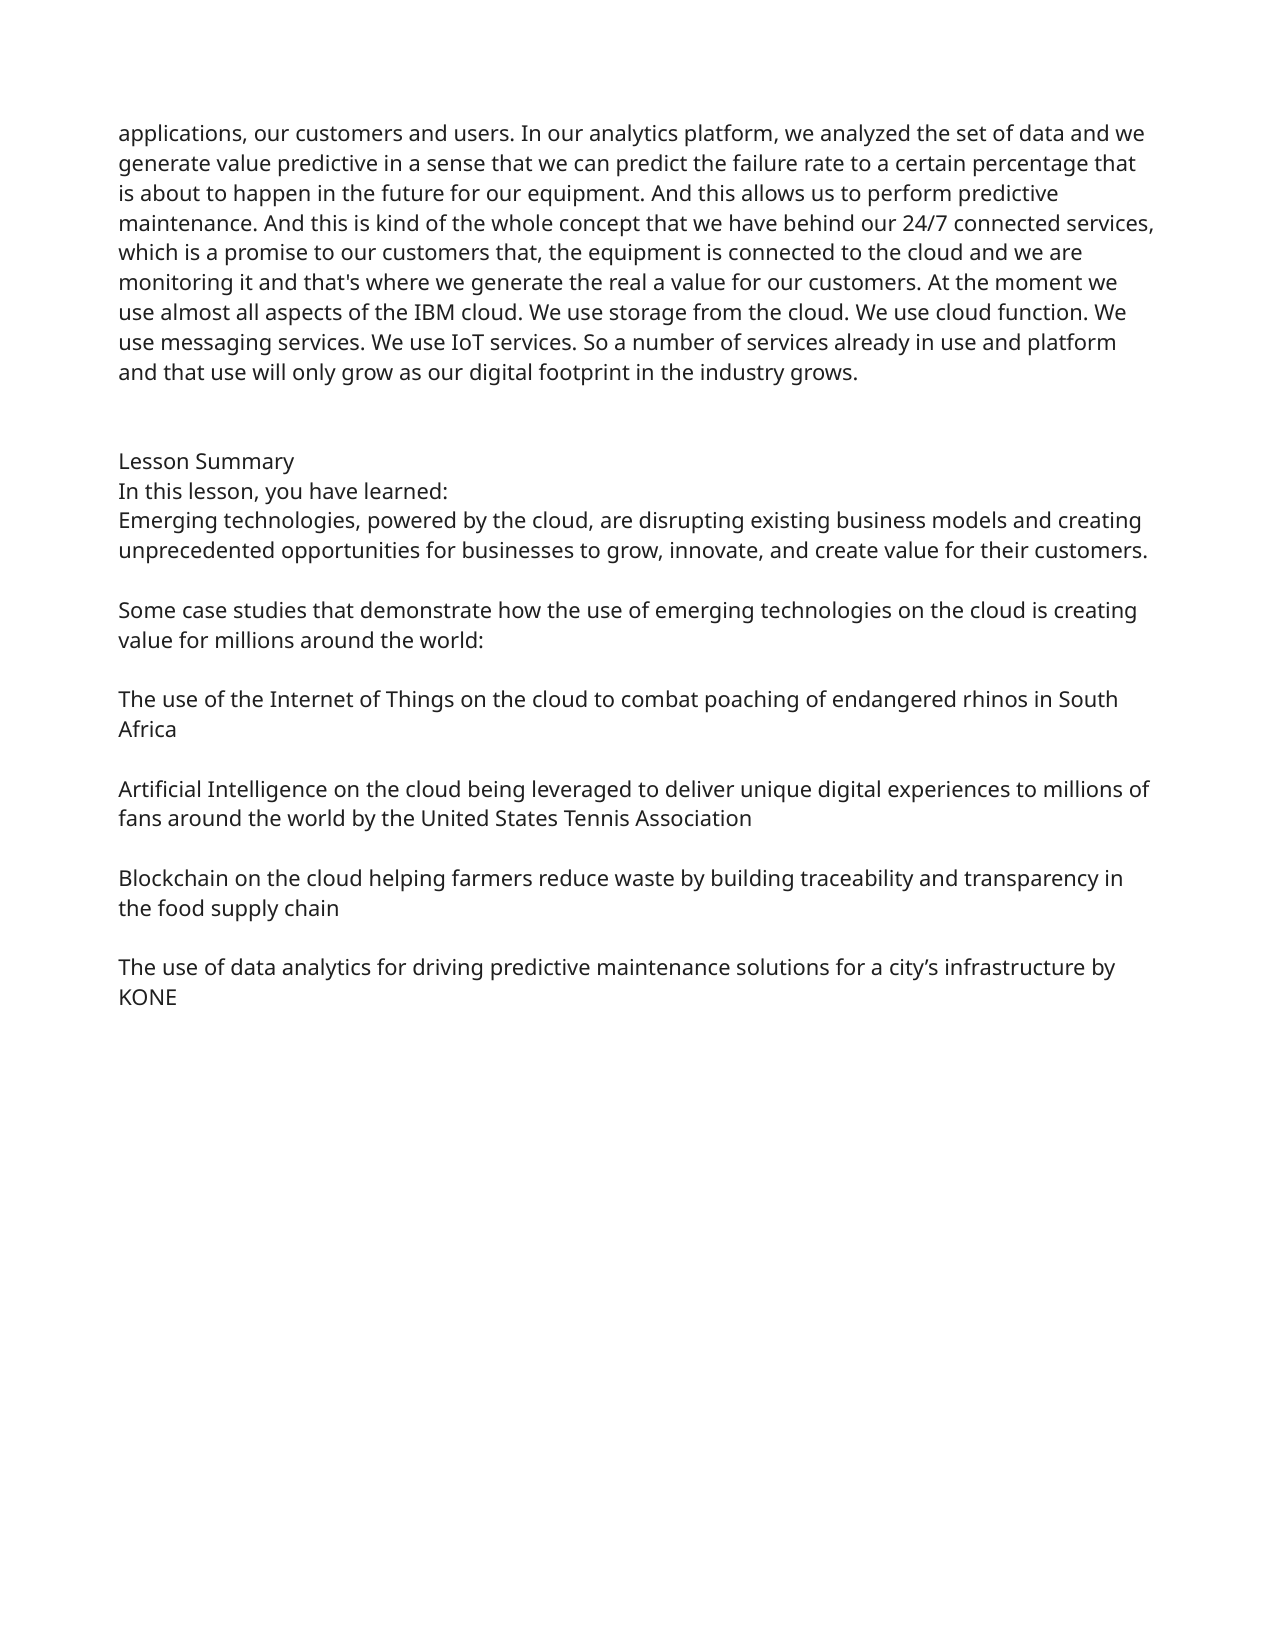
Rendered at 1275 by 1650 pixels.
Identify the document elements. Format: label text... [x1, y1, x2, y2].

text Blockchain on the cloud helping farmers reduce waste by building traceability and transparency in the food supply chain [118, 863, 1157, 922]
text In this lesson, you have learned: [118, 476, 1157, 505]
text Artificial Intelligence on the cloud being leveraged to deliver unique digital experiences to millions of fans around the world by the United States Tennis Association [118, 773, 1157, 833]
text applications, our customers and users. In our analytics platform, we analyzed the set of data and we generate value predictive in a sense that we can predict the failure rate to a certain percentage that is about to happen in the future for our equipment. And this allows us to perform predictive maintenance. And this is kind of the whole concept that we have behind our 24/7 connected services, which is a promise to our customers that, the equipment is connected to the cloud and we are monitoring it and that's where we generate the real a value for our customers. At the moment we use almost all aspects of the IBM cloud. We use storage from the cloud. We use cloud function. We use messaging services. We use IoT services. So a number of services already in use and platform and that use will only grow as our digital footprint in the industry grows. [118, 118, 1157, 386]
text The use of the Internet of Things on the cloud to combat poaching of endangered rhinos in South Africa [118, 684, 1157, 744]
text Some case studies that demonstrate how the use of emerging technologies on the cloud is creating value for millions around the world: [118, 595, 1157, 654]
text The use of data analytics for driving predictive maintenance solutions for a city’s infrastructure by KONE [118, 952, 1157, 1012]
text Lesson Summary [118, 446, 1157, 476]
text Emerging technologies, powered by the cloud, are disrupting existing business models and creating unprecedented opportunities for businesses to grow, innovate, and create value for their customers. [118, 505, 1157, 565]
